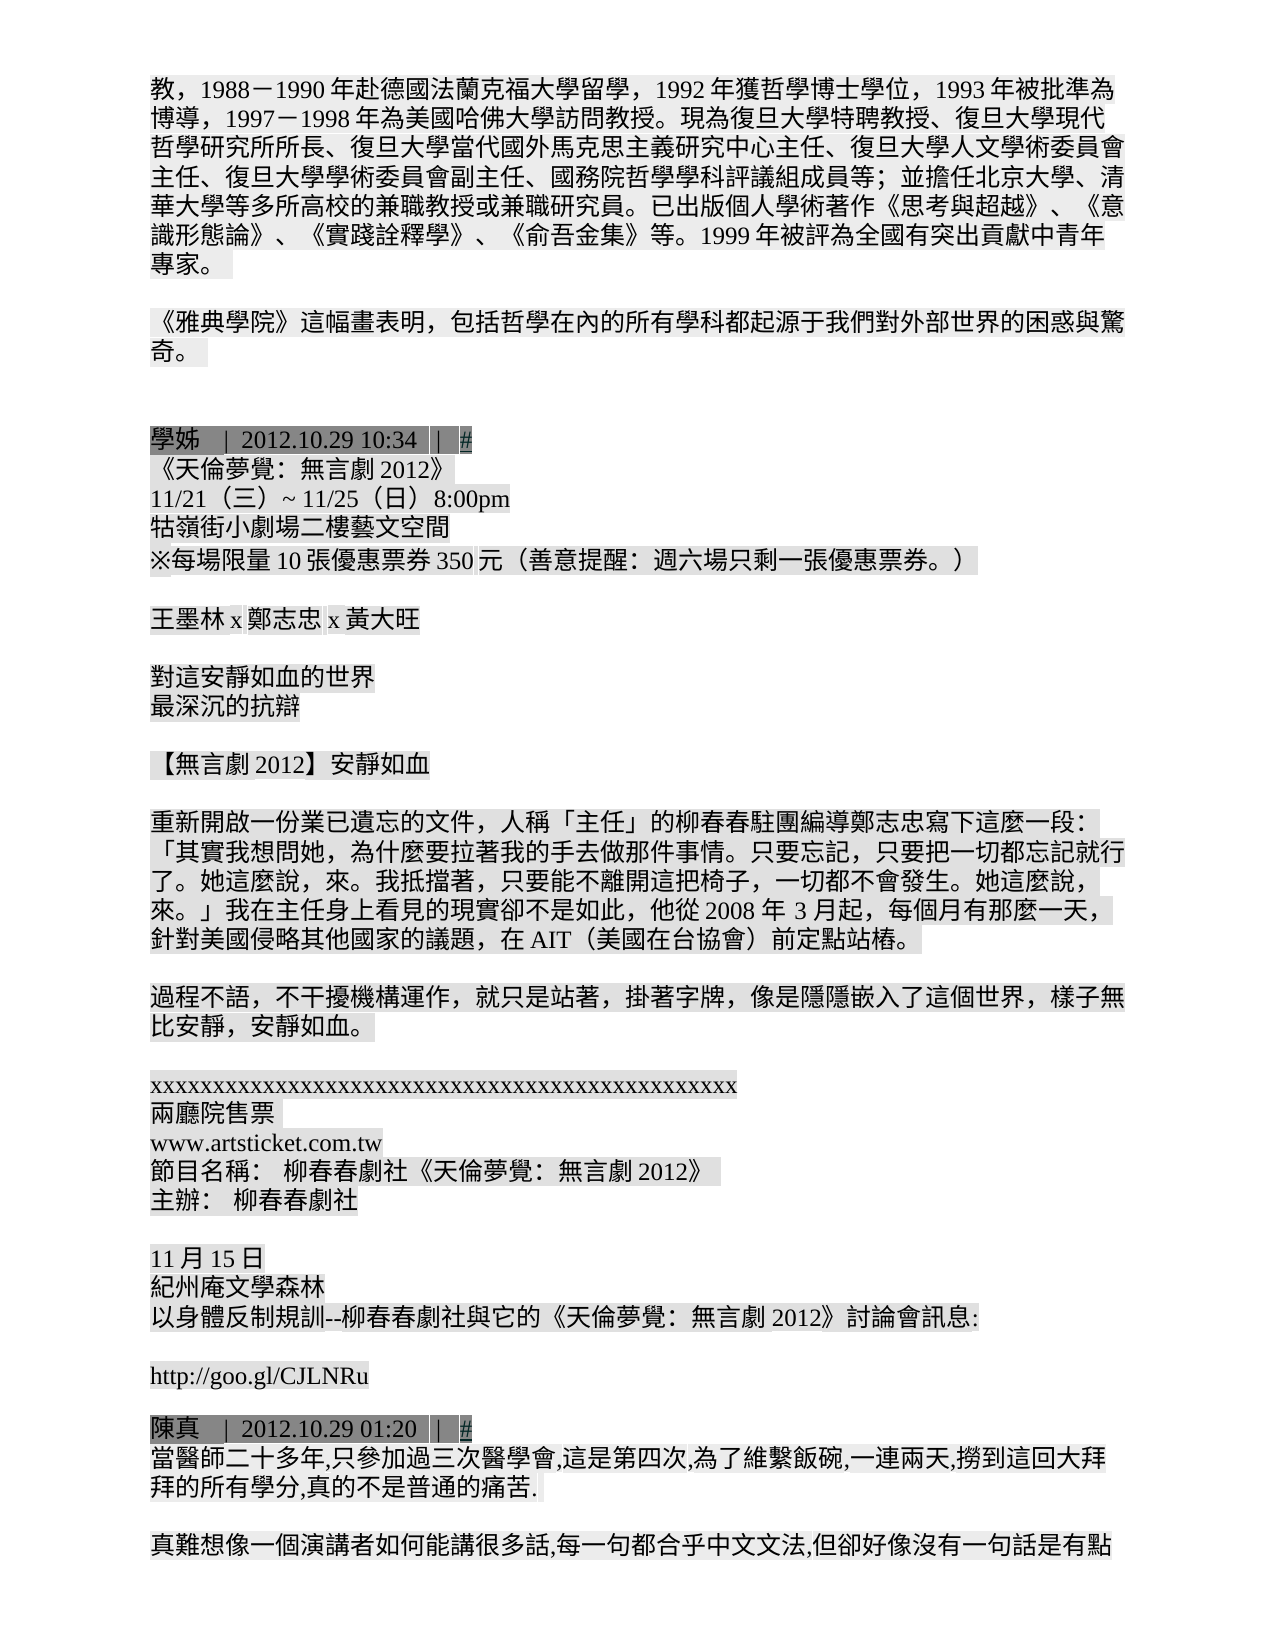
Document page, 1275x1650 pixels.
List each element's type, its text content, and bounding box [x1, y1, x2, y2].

text 《天倫夢覺：無言劇2012》 11/21（三）~ 11/25（日）8:00pm 牯嶺街小劇場二樓藝文空間 ※每場限量10張優惠票券350元（善意提醒：週六場只剩一張優惠票券。） 王墨林x鄭志忠x黃大旺 對這安靜如血的世界 最深沉的抗辯 【無言劇2012】安靜如血 重新開啟一份業已遺忘的文件，人稱「主任」的柳春春駐團編導鄭志忠寫下這麼一段：「其實我想問她，為什麼要拉著我的手去做那件事情。只要忘記，只要把一切都忘記就行了。她這麼說，來。我抵擋著，只要能不離開這把椅子，一切都不會發生。她這麼說，來。」我在主任身上看見的現實卻不是如此，他從2008 年 3 月起，每個月有那麼一天，針對美國侵略其他國家的議題，在AIT（美國在台協會）前定點站樁。 過程不語，不干擾機構運作，就只是站著，掛著字牌，像是隱隱嵌入了這個世界，樣子無比安靜，安靜如血。 xxxxxxxxxxxxxxxxxxxxxxxxxxxxxxxxxxxxxxxxxxxxxxx 兩廳院售票 www.artsticket.com.tw 節目名稱： 柳春春劇社《天倫夢覺：無言劇2012》 主辦： 柳春春劇社 11月15日 紀州庵文學森林 以身體反制規訓--柳春春劇社與它的《天倫夢覺：無言劇2012》討論會訊息: http://goo.gl/CJLNRu [150, 455, 1125, 1389]
text 透過關鍵字企圖查詢到底蘇古諾夫的浮士德何時上映時,看到底下這篇講稿,雖然沒啥特別,但也值得一讀. 對岸學者寫的東西許多仍然還是值得看的,本文便是,但這不表示我認同其各種說法. 盡一切努力,想方設法試了許多方法與管道,希望能儘早從純粹賣命的市場上撤退,但每一條路幾乎都給堵住而無可脫逃. 但我仍然還是忘不了哲學,仍然還是想寫一本好書,許多時候,我總覺得自己應該可以做得比大多數人要好上一些,因為我知道我能看見旁人所看不見的. 希望至少在或許即將熄滅的生命或變成漸凍人的最後幾年能夠有一段清靜安靜的時光,讓我把這書寫完. 但很可能這輩子就連個安靜乾淨明亮的寬敞書房的基本願望都已不可能實現. 除了在劍橋曾有三五年有個不錯的書房之外,至今一直都窩在陰暗吵鬧悶熱擁擠到完全沒有轉身的狹隘斗室,而且總是在劇烈疲憊猶如要活活喪命之餘,勉強再拼命挖出零零星星幾分鐘時間給自己. 這書的命運或許就如同我的命運般,似乎終究不是我想方設法所能改變,完成它的時光也許真的早已流逝,只是我始終難違心志,更難遺忘那個讓我魂縈夢牽有無數的話語必須訴說的抽象世界. 陳真 =================== 俞吾金教授：哲學的困惑和魅力 www.XINHUANET.com 2005年08月31日 09:43:19 來源：文匯報 哲學本身充滿了困惑。然而，唯其如此，它才充滿了活力和魅力。在某種意義上可以說，哲學家的思考就像大漠中的跋涉，當他看到前面有一片綠洲的時候，心裏的愉悅之情是無法用語言來表達的。實際上，對于真正的思想者來說，一門學問越是深刻，越是難以把握，就越能激起他的經久不衰的興趣和研究的熱情。反過來說，哲學需要的也是普羅米修斯式的殉道者，而不是三心兩意的同路人！ 講到哲學，古希臘哲學家亞裏士多德在《形而上學》中說過一句名言：哲學起源于對外部世界的驚奇。這句名言為以後的許多哲學家所引證，用以解釋哲學的起源。但在我看來，這句名言似乎沒有多大的意義，因為我們也可以說，所有科學都起源于對外部世界的驚奇。 按照我的看法，哲學應該起源于驚奇的驚奇，就是whyofwhy。如果說，單個的why主要是對實證科學而言的，那麼，兩個why則表明，哲學的起源具有更深含義，它對實證科學的驚奇再表示驚奇。實證科學為什麼會把外部世界的某些現象，而不是另一些現象作為自己驚奇的對象呢？這裏的深層原因究竟是什麼？實證科學本身是無法回答的，必須由哲學來解答。哲學是為實證科學澄明思想前提的。像試管嬰兒和人體克隆問題，引起生命科學和醫學的巨大興趣；而哲學不僅對這類重大問題發生興趣，更對生命科學和醫學為什麼對這類問題產生巨大興趣而發生興趣。哲學通過自己的刨根究底式的思維方式，目的是澄清生命科學和醫學的價值基礎。 在普通人心目中，哲學是高高在上、十分抽象的學問。其實，在我看來，哲學不但不在高處，而是在最低處，也就是說，它是最具基礎性的學科，為所有實證學科澄明思想和價值的基礎。 如果說，實證科學詢問的是事實，那麼，哲學詢問的則是價值。哲學並不以實證科學的方式進行研究，它關注的是實證科學的價值基礎。文藝復興意大利畫家拉斐爾在其名畫《雅典學院》中，畫了一個大廳，大廳中央站著蘇格拉底、柏拉圖和亞裏士多德，周圍有好多哲學家、數學家和物理學家，他們或者三五成群討論著問題，或者獨自一人陷入深思。這幅畫表明，包括哲學在內的所有學科都起源于我們對外部世界的困惑與驚奇。正是這種懸而未決的困惑引起了人們對哲學和其他實證科學經久不衰的興趣。後來，德國哲學家狄爾泰寫了一篇散文《夢》，在他夢中出現的正是拉斐爾的雅典學院中的情景。狄爾泰寫道：“永不熄滅的形而上學的動力是想解決世界和生活之謎。”雅典學院這幅畫的畫面也表明，哲學家實際上也就是問題家，即善于因驚奇而發問的人，而哲學史實際上也就是問題史。科學發展的歷史也是科學家們對問題不斷進行探討的歷史。當然，有的問題是新冒出來的，也有的問題正像奧地利哲學家維特根斯坦所說：如果改變一下它們的提法，那麼原來的問題也就消失掉了。哲學史上存在著各種不同的思想體係，但其核心則無例外地是人們對各種問題的思索。 在這個意義上可以說，研究哲學首先需要一種問題意識。如果一個人在閱讀文本時從來沒有產生過疑問，那麼他就不可能在哲學研究的任何一個領域提出原創性思想。羅素在《哲學問題》一書中說過，哲學家思考的都是一些深奧問題，如果你要解決他們的問題，那就要用比他們更荒謬的方式來思考和解答問題。所有這些都表明，哲學探索與問題之間，或哲學探索與我們的困惑之間，始終存在著十分密切的聯係。 以往一些文學作品總是對哲學家的沉思，施以懷疑和譏笑。比如，古希臘喜劇作家阿裏斯托芬在喜劇作品《雲》中無情地嘲笑了蘇格拉底，在莫裏哀的喜劇、甚至錢鐘書的《圍城》中，也同樣能遭遇到哲學家的尷尬。事實上，哲學家們的沉思看起來是滑稽可笑的，但也是十分可愛的。比如說，據古代學者記載，蘇格拉底經常站在屋檐下思考哲學問題，有時候竟一動不動地在那裏站了一天一夜！笛卡兒說過一句名言，一個民族如果沒有自己的哲學家，它在世界上是不可能有地位的。另一位哲學家金岳霖完成了《知識論》後，正好遇到空襲，他抱著書稿逃了出去。空襲過後，他還未從哲學沉思中完全擺脫出來，竟站起身來走了，忘記了坐在屁股下的那部書稿！當他想起來再去找時，這部書稿早就沒了。後來，他又根據回憶，重新把這部70多萬字的書稿撰寫出來。這是何等偉大的毅力！在哲學家的生活中總是充斥著一些古怪故事，然而，他們深入思索的正是宇宙和人類生活中的重大問題。 對于我們這樣一個浮躁和浮誇的時代來說，這種哲學的沉思既難能可貴，也十分必要。湯因比曾經提出過“退隱與復出”的思想。在他看來，任何一種偉大、原創性思想的提出，都要經歷一個退隱與復出的過程。任何偉大的思想都是在長期思考的過程中形成並發展起來的。在學術上，任何浮躁的做法都只可能葬送學術。馬克思寫《資本論》花了40年，歌德寫《浮士德》前後花了60年。康德寫《純粹理性批判》前後沉默了12年，撰寫書稿則只花了4、5個月。所有這些表明，解決哲學中的困惑需要靜下心來認真思考，需要以超功利的心態來追求真理，而任何浮躁、浮誇的風氣都于事無補。現在不少年輕學者熱衷于“炒作”自己，一開口就講自己出版了多少部著作，發表了多少篇論文。我們倒要問，這些論著都是有質量的嗎？它們對我們的學術生活有真正意義上的推進嗎？講到這裏，我不禁想起了英國哲學家休謨的名言：“我們如果在手裏拿起一本書來，例如神學書或經院哲學書，那我們就可以問，其中包含著數和量方面的抽象推論麼？沒有。其中包含著關于實在事實和存在的任何經驗的推論麼？沒有。那麼我們就可以把它投在烈火裏，因為它所包含的沒有別的，只有詭辯和幻想。” 在學術上真正有推進的東西並不單純取決于數量，而人們則總是片面強調數量，所謂“著作等身”在今天就帶有諷刺味。我經常開玩笑說：“著作等身”有兩種可能，一種可能性是一個人的個子長得特別矮小，所以比較容易著作等身；另一種可能性是一個人的論著的字都寫得特別大，這些論著壘起來大概也比較容易等身。真正說來，學術論著的價值要從其質地上得到規定。比如說，有的自然科學家撰寫的論文，不過幾百個字，一個公式，就獲得了諾貝爾獎。文字不在于多少，關鍵在于這些文字是否體現出作者的原創性。在哲學研究中，不應該去追逐名利，而應該對哲學有敬畏之心，並自覺地把哲學研究作為一項嚴肅事業來對待。 哲學之困惑 眾所周知，哲學和其他實證科學的一個根本性的區別在于，實證科學，如物理學、化學這樣的科學，一旦確定其領域後，就不會再有大變化，但哲學卻必須在其研究的途中不斷反躬自省：什麼是哲學？因為在不同歷史條件下，人們的理解會發生很大變化。這也正是哲學這門學科的特殊性和魅力所在。 我們隨便舉個例子。比如，有個學者說：張三有張三的哲學，李四有李四的哲學。這個說法在表述上是有問題的，因為它造成了一種假象，似乎世界上存在著許許多多不同的哲學。其實，正確表述應該是：張三有張三的哲學觀點，李四有李四的哲學觀點。因為哲學觀點可以是復數，然而哲學卻是惟一的。事實上，只要仔細思考下去，就會發現，目前整個哲學學科的分類也存在著嚴重問題。比如說，人們通常把哲學劃分為中國哲學、西方哲學和馬克思主義哲學。有趣的是，這裏的“中國哲學”以國家作為分類原則，而“西方哲學”則以區域作為分類原則，“馬克思主義哲學”則以學派作為分類原則。而在這些不統一的分類原則中，韓國哲學、印度哲學、拉美哲學、非洲哲學等又將放在什麼地方呢？所以這個分類亟需改革。 像“中國哲學”這樣的提法不過是一種習慣性的表述方法。如果我們換一種提法，能不能說世界上存在著“法國數學”、“比利時數學”和“索馬裏數學”呢？或“美國物理學”、“英國物理學”和“泰國物理學”呢？物理學和數學可以按國界線來劃分嗎？無論是數學還是物理學，作為學科，它們都是惟一的。所以，我們能夠談論數學在法國或比利時的發展，物理學在英國或美國的發展，卻斷斷不可使用“法國數學”、“美國物理學”的表述方式。同樣，嚴格說來，我們也不能使用“中國哲學”的表述方式，不然也會引起誤解。世界上有200多個國家，難道竟有兩百多種不同哲學嗎？湯因比就主張，不要以國家、而應當以文明作為歷史研究的基本單位，為什麼人們就不能以不同文明來劃分不同哲學類型呢？“中國哲學”的提法也許應該被“哲學在中國”或“哲學的中國類型”的提法所取代。 我們再回到“什麼是哲學？”的問題上來。“什麼是哲學？”這種提問方式起源于日常語言，源于日常語言中的“這是什麼？”的提問方式。然而，這一提問方式已經包含著一個假設，即被詢問的對象已經現成擺在那裏。當我們以同樣方式去詢問“什麼是哲學？”時，無形中也就引入了一個理論假設，即哲學也是一個現成擺在那裏的、有待于詢問的對象，它與詢問者之間的意義關係就被疏略了。而實際上，哲學不能脫離我們的生存狀況，以現成的、知識對象的方式被詢問。 一旦哲學被抽象為已然擺在那裏、單純的求知對象，它與作為詢問者的人之間的意義關係就被遮蔽起來了。所以，“什麼是哲學？”這種提問方式和句型已經使我們無法真正洞見哲學真諦。 我們究竟以何種方式來提問呢？就人與哲學之間的意義關係而言，我們應該以下述方式來提問：“為什麼人類需要哲學？”正是這一提問方式把注意力引導到另一個方向，即探究哲學對人類的意義。為了用這種新的提問方式來引導人們對“什麼是哲學？”問題的解答，我提出了一個新概念——“題際性”（inter－question），把兩個問題用連字符號貫通起來進行提問：“什麼是哲學－為什麼人類需要哲學？”意圖就是讓人們不要撇開第二個問題來詢問和解答第一個問題，從而保證人們不沿著單純的知識論哲學的思路來追問哲學之真諦。 認識論之困惑 一討論認識論問題，我們就假設自己已經置身于認識論的語境之中了。何謂“認識論的語境”？也就是預先假定認識主體、認識對象和認識的媒介物（如語言）的存在。撇開認識論的語境，去追問未受人的認識污染的世界究竟是怎麼樣的，乃是一個毫無意義的問題。 我們只能在認識論的語境中去探索世界。事實上，當我們去認識世界時，我們發現了一個根本性困難：一方面，世界乃是生命的流動，是一種生生不息的東西，這種生命之流構成世界的本質。然而，當我們去認識世界時，卻無法把握它的流動性，我們只能通過時間、空間，通過各種范疇和概念等去切割世界。這樣一來，世界就被“謀殺”了。于是，我們陷入到一種無法回避的悖論中：一方面，我們的目的是認識作為生命之流的世界，但另一方面，我們實際上認識的卻是已經被我們的概念工具切割肢解的、死去了的世界。 如何從這種悖論中解脫出來？哲學家們想出了兩種不同方法。一種方法以黑格爾為代表，主張讓概念本身也流動起來，從而創造出一種概念的辯證法去說明流動著的世界。這個理論遭到許多批評。人們普遍認為，概念和邏輯都從屬于理性，因此，它們並不能完整說明世界，因為世界上還存在著許多非理性的東西，這些東西是單純的理性無法理解和把握的。另一種方法主張，即使概念是流動的，也無法把握流動著的世界，因為此流動非彼流動，何況概念運動不可能還原出千差萬別的世界之原樣，因而主張，只有以非概念、直觀的方式才能把握世界，從而提出了理智直觀的方法。然而，康德認為，對于普通人來說，直觀只可能是感性的，只有上帝才可能有理智直觀的能力，而普通人並不具備這種能力。以後，謝林主張哲學家可以有理智直觀的能力，但其解釋導向神秘主義。因而黑格爾諷刺他的理智直觀乃是“黑夜看牛”。後來，胡塞爾力排眾議，提出了“本質直觀”和“范疇直觀”的新見解，但這也只是就人們對本質關係的把握而言，至于對整個世界或實在的把握，無論是柏格森的理智直觀說，還是佛教的頓悟說，都是聚訟紛紜，無法引申出令人信服的答案來。 方法論上的困惑 在哲學研究中，方法論上的困惑主要表現在以下兩個方面： 一個是部分與整體之間的關係。這就像詮釋學在其詮釋方法上所碰到的一個悖論：一方面，為了了解整個文本，人們必須先了解文本中的每個部分。另一方面，如果你沒有吃透整個文本的精神，那麼你對文本中的任何一個部分的理解也是不可能深入下去的。于是，部分與整體之間形成了一種互為前提的、互動的關係。 仔細觀察就會發現，日常生活中一些不經意的表達會涉及部分與整體間的關係。人們常說，窺一斑而知全豹。其實，對于金錢豹這樣的有機整體，整體永遠是大于部分的，從部分（一斑）是永遠推不出整體（全豹）來的，除非你在“窺一斑”之前已經先入為主地有了對“全豹”形象的了解。 另一個是認識者的期望與認識結果之間的關係。在一般情況下，就認識的期望而言，我們總是希望能夠對對象獲得客觀的認識，但由于我們在認識任何對象之前就已經有先入之見。這也是人們在任何詮釋活動中必定會遭遇到的悖論。如何解決或超越這一悖論？實際上，解決或超越這一悖論都是不可能的，我們只能自覺地應順這一悖論，在認識任何對象之前，先對作為認識者的自我進行批評性反思，這種反思絕不可能使自我出離任何立場，從而處于無立場的狀態下，而只能達到一個相對合理的立場，即盡可能排除自己的主觀情感或其他心理因素的影響，使自己的立場變得更為合理。深入的研究使我們發現，任何客觀性都是奠立于一定的視角（perspective）之上的，在這個意義上可以說，客觀性也就是使自己的視角更切合通常性的觀察視角。 語言表達上的困惑 在20世紀，西方哲學發展中出現了所謂的“語言學轉向”，而在我們這裏，哲學的反思還很少觸及到語言問題。其實，當我們隨心所欲地使用語言的時候，語言也正使我們陷入種種表達的困境之中。只有自覺地反思語言表達中的種種困惑，我們的哲學思考才能真正向前發展。 語言問題可以從兩個不同角度加以探索：一是語義學，即從語詞、句子和文本的含義入手探討問題；二是語用學，即從語言的使用的角度出發探討問題。 先來看語義學上存在的問題。比如，蘇格拉底說過一句名言：“我知道我什麼也不知道。”聽起來他很謙虛，但深入分析或許會使我們引申出相反結論來。假如說，蘇格拉底什麼也不知道，他又是怎麼知道他什麼也不知道的呢？反之，如果他知道自己什麼也不知道，那就決不可能有“我知道”這樣的句型。其二，蘇格拉底能夠說出這句話必定有兩個前提：第一，他必定知道，用他已經掌握的語言可以表達出自己的思想；第二，他也必定知道，他用語言表述的思想他人可能理解。不用說，如果他對這一點也缺乏信心，那就不可能對他人說話。由此可見，蘇格拉底在說出“我知道我什麼也不知道”前，他決不可能什麼也不知道。他的謙虛乃是偽裝出來的。 再來看語用學上存在的問題。我們通常以為，我們是用語言來表達自己的思想的，但在相當多情況下，我們也用語言來掩飾自己的思想。所以，有些話必須經過翻譯才能明白其真正含義。比如，在日常生活中，當一個人出錯後，別人總會用“人非聖賢，孰能無過”這句話去安慰他。這句話的含義是：人人都會出錯。其實，這句話的真實含義正好相反，它的意思是：普通人是會犯錯誤的，但聖賢卻是不會出錯的。這樣的見解不正是現代迷信的思想基礎嗎？這充分表明，我們要充分注意人們在使用語言時實際上賦予語言的含義，而不能停留在對語詞表面含義的分析上。 順便指出，我們總是把語言作為交流思想的工具。這種見解包含著雙重誤解。其實，語言不但不是我們的工具，反過來，我們倒是語言的工具。道理很簡單。在日常生活中，一只具體的貓誕生了，過了一些時間，它又死去了。然而，貓這個概念卻是永恒的。語言就像一條大河，生生不息，而一只具體的貓就像河水表面的泡沫，剛產生不久就破滅了。具體的貓是如此，具體的人也是如此。日常生活中的真正過程決不是我們把語言當作工具來使用，而是語言把我們當作工具來使用。正如維特根斯坦所說：語言的界限就是我們思想的界限。常常陷入自大狂的人們總覺得自己的思想是十分自由的，可以思考自己願意思考的任何問題。然而，這些人高興得太早了。他們的自由很可能就是戴著鐐銬的舞蹈，因為當他們的思想像一只風箏在天上翱翔的時候，他們已然忘記了自己身子牽著的那條線！ 實際上，我們運用語言表達思想的空間是非常有限的。我們如何表達，用什麼方式表達，我們對外部世界的什麼問題發生興趣，所有這些早就為我們已經熟知的語言所規定。有時，人們為了說明自己的見解是多麼富有創意，頻繁使用這樣的句型——“我發現”、“我確定”、“我相信”，倣佛我真的做出了什麼偉大發現似的。其實，這裏的“我”只是一個形式化主體，真正主宰這些人思想的乃是意識形態化的語言主體。比如說，有人總喜歡誇口說：我最近讀了好多書，學到了好多知識。其實，把這句話翻譯出來的意思就是：我已經被這些書牽著鼻子走了，我已經不再有自我了。直到有一天，當這個人表示，他已經發現書中存在著什麼問題時，他的自我才開始蘇醒並脫穎而出了。 總而言之，哲學本身充滿了困惑。然而，唯其如此，它才充滿了活力和魅力。在某種意義上可以說，哲學家的思考就像大漠中的跋涉，當他看到前面有一片綠洲的時候，心裏的愉悅之情是無法用語言來表達的。實際上，對于真正的思想者來說，一門學問越是深刻，越是難以把握，就越能激起他的經久不衰的興趣和研究的熱情。反過來說，哲學需要的也是普羅米修斯式的殉道者，而不是三心兩意的同路人！ 講演者小傳 俞吾金 1948年6月生，浙江蕭山人，1977年考入復旦大學哲學係，1984年獲碩士學位並留係任教，1988－1990年赴德國法蘭克福大學留學，1992年獲哲學博士學位，1993年被批準為博導，1997－1998年為美國哈佛大學訪問教授。現為復旦大學特聘教授、復旦大學現代哲學研究所所長、復旦大學當代國外馬克思主義研究中心主任、復旦大學人文學術委員會主任、復旦大學學術委員會副主任、國務院哲學學科評議組成員等；並擔任北京大學、清華大學等多所高校的兼職教授或兼職研究員。已出版個人學術著作《思考與超越》、《意識形態論》、《實踐詮釋學》、《俞吾金集》等。1999年被評為全國有突出貢獻中青年專家。 《雅典學院》這幅畫表明，包括哲學在內的所有學科都起源于我們對外部世界的困惑與驚奇。 [150, 75, 1125, 401]
text 陳真 | 2012.10.29 01:20 | # [150, 1414, 1125, 1444]
text 當醫師二十多年,只參加過三次醫學會,這是第四次,為了維繫飯碗,一連兩天,撈到這回大拜拜的所有學分,真的不是普通的痛苦. 真難想像一個演講者如何能講很多話,每一句都合乎中文文法,但卻好像沒有一句話是有點 [150, 1444, 1125, 1560]
text 學姊 | 2012.10.29 10:34 | # [150, 426, 1125, 455]
